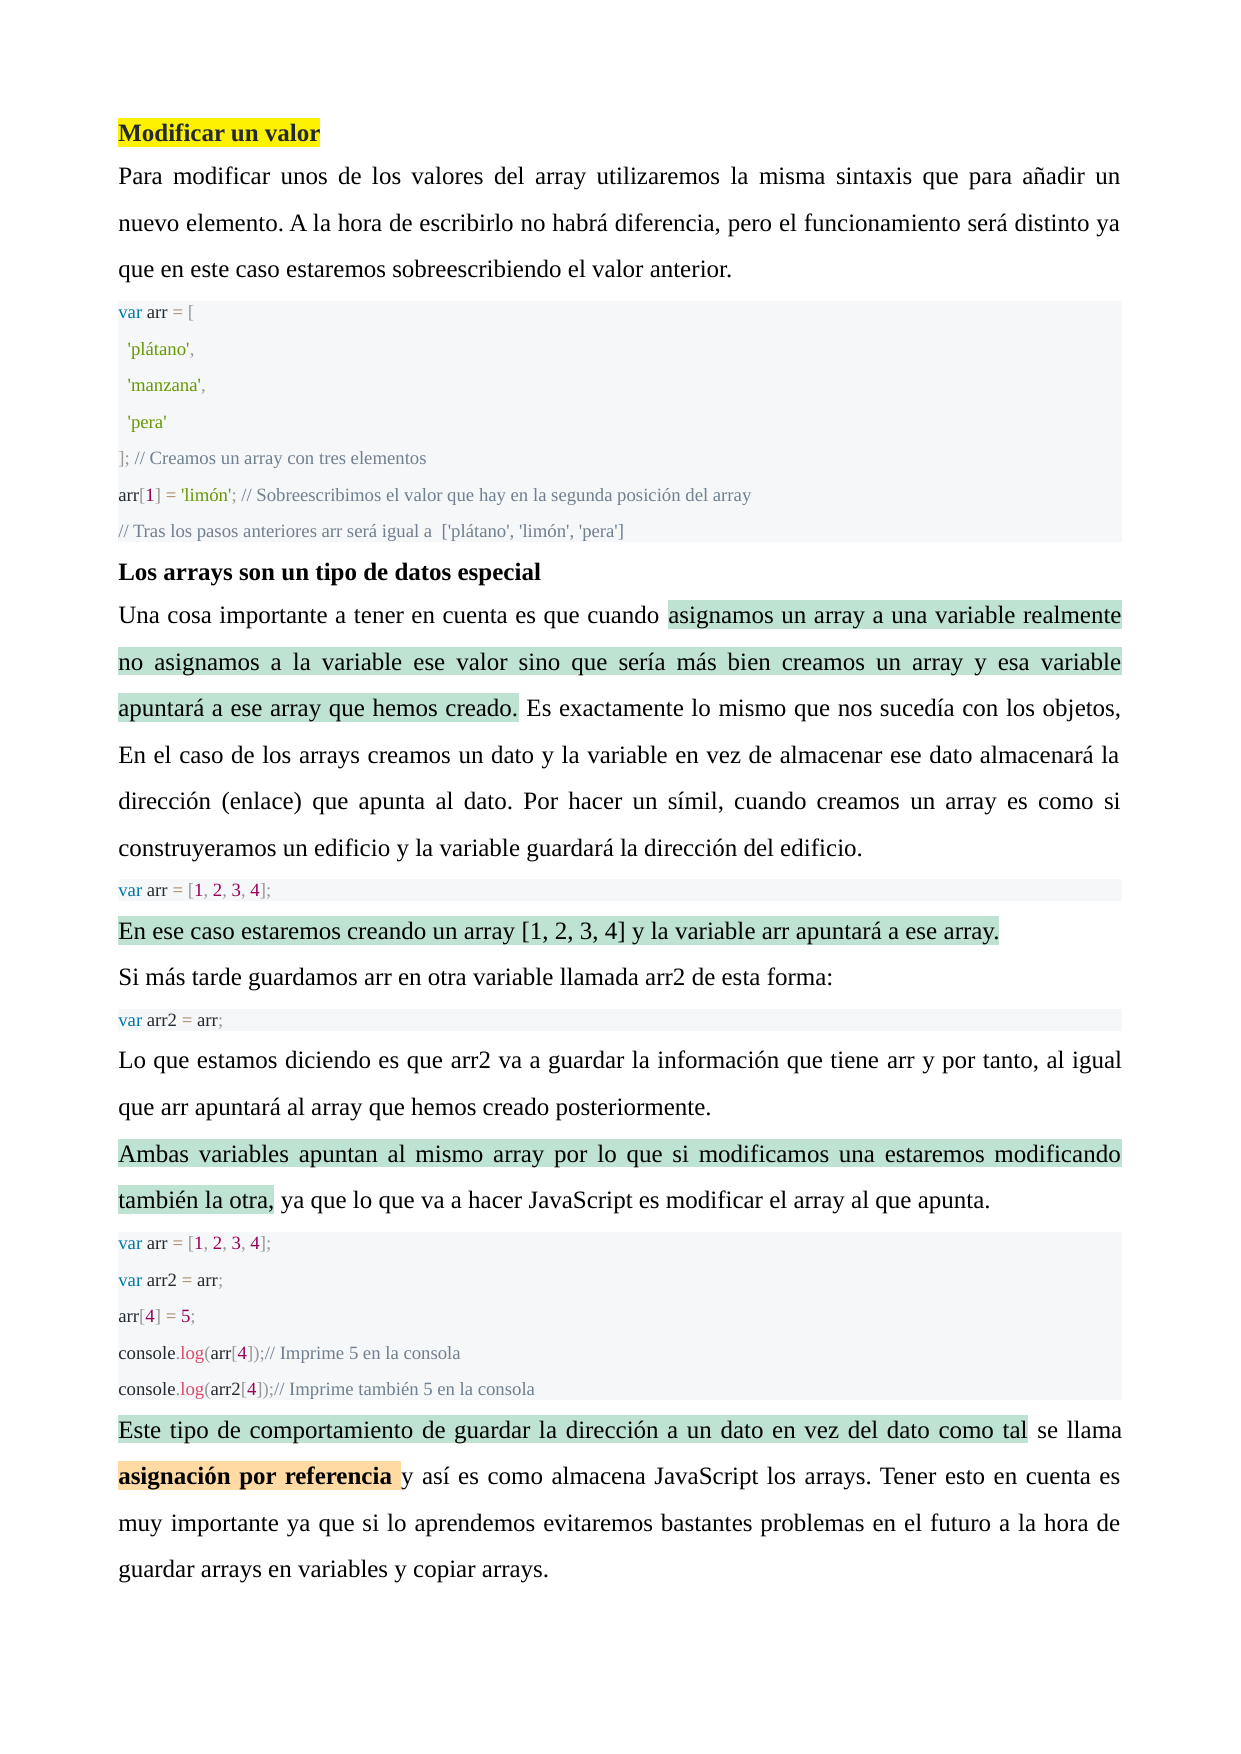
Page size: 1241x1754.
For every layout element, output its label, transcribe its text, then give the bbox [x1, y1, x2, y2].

text Una cosa importante a tener en cuenta es que cuando asignamos un array a una variable realmente no asignamos a la variable ese valor sino que sería más bien creamos un array y esa variable apuntará a ese array que hemos creado. Es exactamente lo mismo que nos sucedía con los objetos, En el caso de los arrays creamos un dato y la variable en vez de almacenar ese dato almacenará la dirección (enlace) que apunta al dato. Por hacer un símil, cuando creamos un array es como si construyeramos un edificio y la variable guardará la dirección del edificio. [118, 600, 1122, 862]
text 'plátano', [118, 337, 1122, 359]
text Ambas variables apuntan al mismo array por lo que si modificamos una estaremos modificando también la otra, ya que lo que va a hacer JavaScript es modificar el array al que apunta. [118, 1139, 1122, 1214]
text Para modificar unos de los valores del array utilizaremos la misma sintaxis que para añadir un nuevo elemento. A la hora de escribirlo no habrá diferencia, pero el funcionamiento será distinto ya que en este caso estaremos sobreescribiendo el valor anterior. [118, 161, 1122, 283]
text console.log(arr2[4]);// Imprime también 5 en la consola [118, 1378, 1122, 1400]
text ]; // Creamos un array con tres elementos [118, 447, 1122, 469]
subtitle Los arrays son un tipo de datos especial [118, 557, 1122, 586]
text var arr = [ [118, 301, 1122, 322]
text Este tipo de comportamiento de guardar la dirección a un dato en vez del dato como tal se llama asignación por referencia y así es como almacena JavaScript los arrays. Tener esto en cuenta es muy importante ya que si lo aprendemos evitaremos bastantes problemas en el futuro a la hora de guardar arrays en variables y copiar arrays. [118, 1415, 1122, 1583]
text Lo que estamos diciendo es que arr2 va a guardar la información que tiene arr y por tanto, al igual que arr apuntará al array que hemos creado posteriormente. [118, 1046, 1122, 1121]
text var arr = [1, 2, 3, 4]; [118, 1232, 1122, 1253]
text ​// Tras los pasos anteriores arr será igual a ['plátano', 'limón', 'pera'] [118, 520, 1122, 542]
text ​console.log(arr[4]);// Imprime 5 en la consola [118, 1342, 1122, 1363]
text 'pera' [118, 411, 1122, 432]
text ​arr[4] = 5; [118, 1305, 1122, 1327]
text var arr2 = arr; [118, 1268, 1122, 1290]
text var arr2 = arr; [118, 1009, 1122, 1031]
text 'manzana', [118, 374, 1122, 396]
text var arr = [1, 2, 3, 4]; [118, 879, 1122, 901]
text arr[1] = 'limón'; // Sobreescribimos el valor que hay en la segunda posición del array [118, 484, 1122, 505]
subtitle Modificar un valor [118, 118, 1122, 147]
text En ese caso estaremos creando un array [1, 2, 3, 4] y la variable arr apuntará a ese array. [118, 916, 1122, 945]
text Si más tarde guardamos arr en otra variable llamada arr2 de esta forma: [118, 962, 1122, 991]
